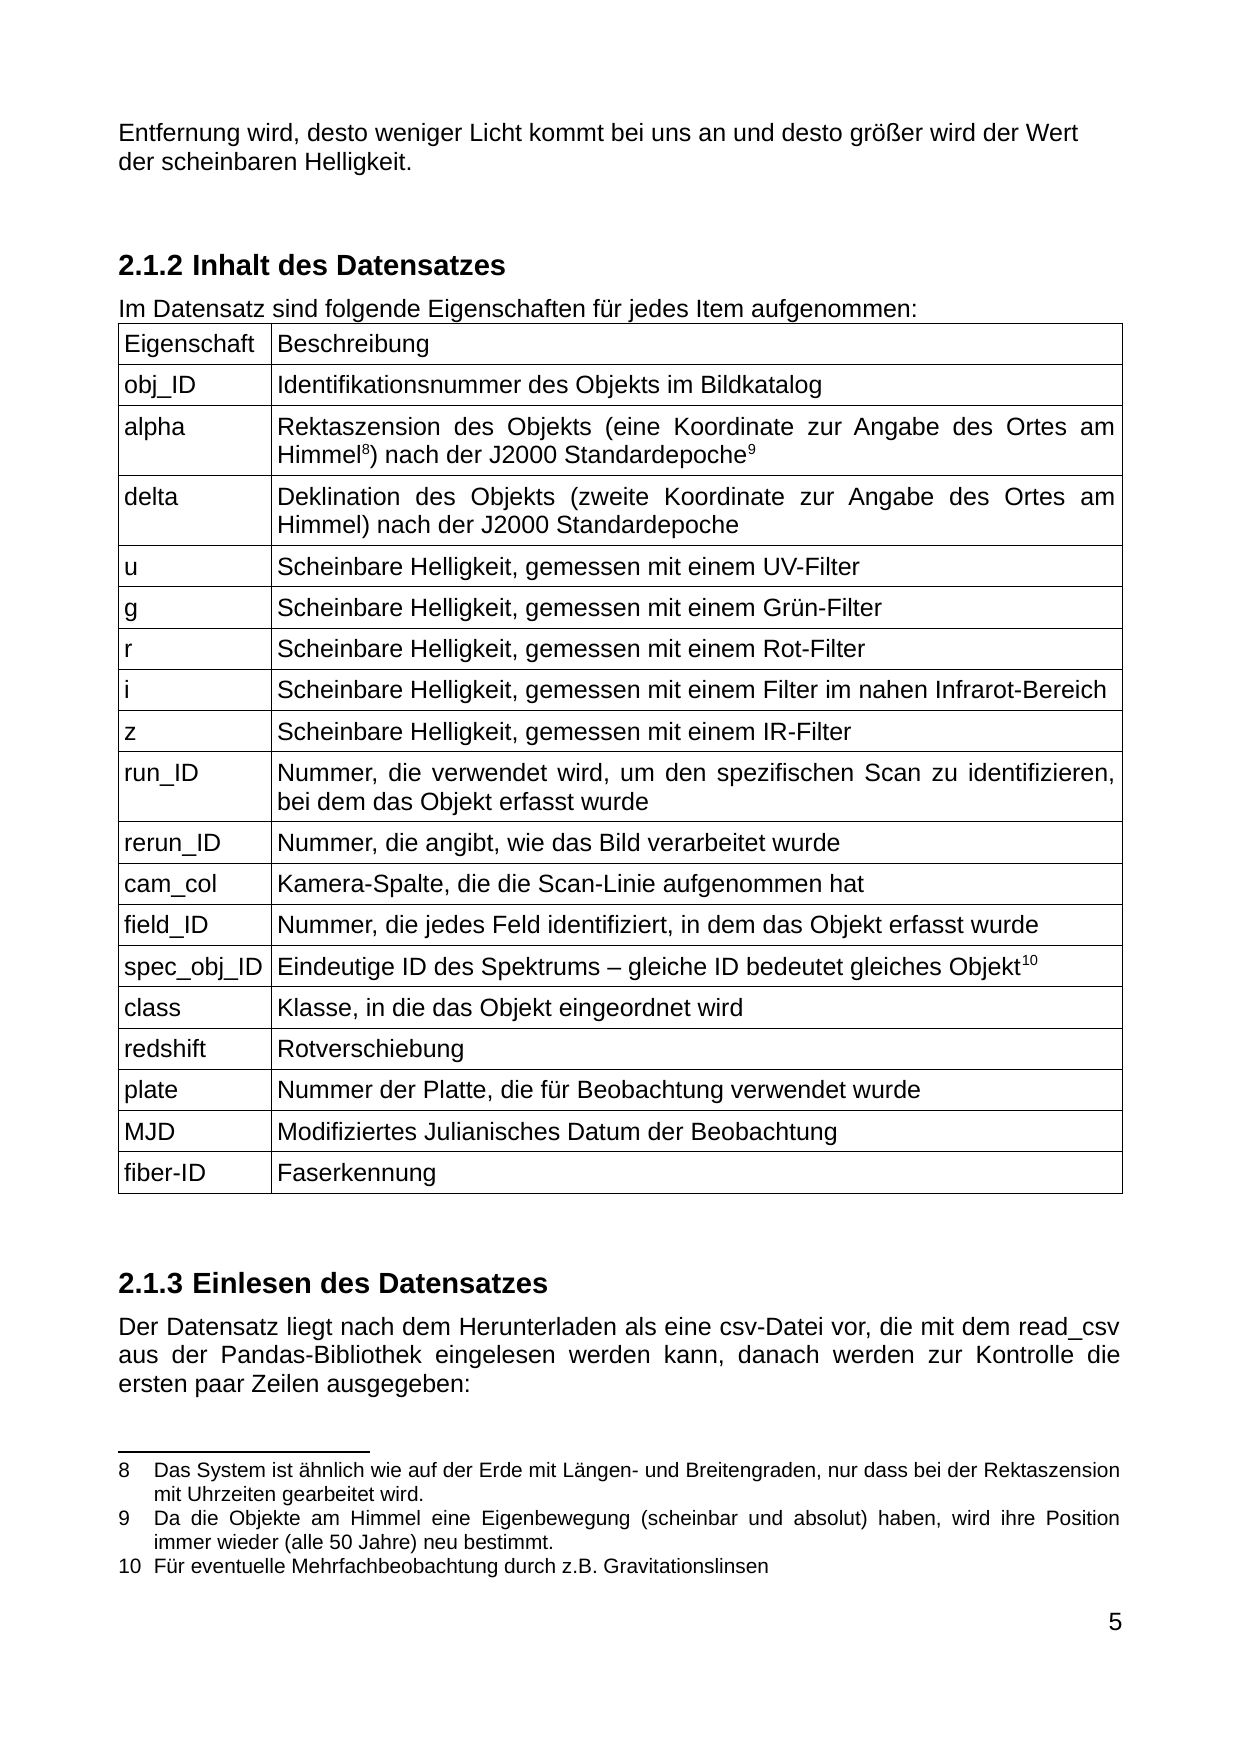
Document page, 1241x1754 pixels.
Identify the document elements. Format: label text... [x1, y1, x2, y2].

table_cell Kamera-Spalte, die die Scan-Linie aufgenommen hat [272, 864, 1122, 904]
table_cell g [119, 587, 271, 627]
subtitle Einlesen des Datensatzes [118, 1266, 1122, 1299]
table_cell r [119, 629, 271, 669]
table_cell Scheinbare Helligkeit, gemessen mit einem IR-Filter [272, 711, 1122, 751]
table_cell Nummer, die jedes Feld identifiziert, in dem das Objekt erfasst wurde [272, 905, 1122, 945]
table_cell Identifikationsnummer des Objekts im Bildkatalog [272, 365, 1122, 405]
table_cell rerun_ID [119, 822, 271, 862]
table_cell Nummer der Platte, die für Beobachtung verwendet wurde [272, 1070, 1122, 1110]
table_cell Nummer, die angibt, wie das Bild verarbeitet wurde [272, 822, 1122, 862]
table_cell Eindeutige ID des Spektrums – gleiche ID bedeutet gleiches Objekt [272, 946, 1122, 986]
table_cell obj_ID [119, 365, 271, 405]
table_cell delta [119, 476, 271, 545]
table_cell i [119, 670, 271, 710]
table_cell plate [119, 1070, 271, 1110]
table_cell spec_obj_ID [119, 946, 271, 986]
table_cell alpha [119, 406, 271, 475]
table_cell fiber-ID [119, 1152, 271, 1192]
table_cell z [119, 711, 271, 751]
table_cell Nummer, die verwendet wird, um den spezifischen Scan zu identifizieren, bei dem das Objekt erfasst wurde [272, 752, 1122, 821]
table_cell redshift [119, 1029, 271, 1069]
subtitle Inhalt des Datensatzes [118, 248, 1122, 281]
text Im Datensatz sind folgende Eigenschaften für jedes Item aufgenommen: [118, 294, 1122, 322]
table_cell Scheinbare Helligkeit, gemessen mit einem Filter im nahen Infrarot-Bereich [272, 670, 1122, 710]
text Entfernung wird, desto weniger Licht kommt bei uns an und desto größer wird der Wert der scheinbaren Helligkeit. [118, 118, 1122, 176]
table_cell field_ID [119, 905, 271, 945]
table_cell Klasse, in die das Objekt eingeordnet wird [272, 987, 1122, 1027]
table_header Eigenschaft [119, 324, 271, 364]
table_cell Rotverschiebung [272, 1029, 1122, 1069]
table_cell Rektaszension des Objekts (eine Koordinate zur Angabe des Ortes am Himmel) nach der J2000 Standardepoche [272, 406, 1122, 475]
table_header Beschreibung [272, 324, 1122, 364]
table_cell Faserkennung [272, 1152, 1122, 1192]
table_cell u [119, 546, 271, 586]
table_cell Modifiziertes Julianisches Datum der Beobachtung [272, 1111, 1122, 1151]
text Der Datensatz liegt nach dem Herunterladen als eine csv-Datei vor, die mit dem read_csv aus der Pandas-Bibliothek eingelesen werden kann, danach werden zur Kontrolle die ersten paar Zeilen ausgegeben: [118, 1312, 1122, 1398]
table_cell Scheinbare Helligkeit, gemessen mit einem Rot-Filter [272, 629, 1122, 669]
table_cell cam_col [119, 864, 271, 904]
table_cell MJD [119, 1111, 271, 1151]
table_cell class [119, 987, 271, 1027]
table_cell Scheinbare Helligkeit, gemessen mit einem Grün-Filter [272, 587, 1122, 627]
table_cell run_ID [119, 752, 271, 821]
table_cell Scheinbare Helligkeit, gemessen mit einem UV-Filter [272, 546, 1122, 586]
table_cell Deklination des Objekts (zweite Koordinate zur Angabe des Ortes am Himmel) nach der J2000 Standardepoche [272, 476, 1122, 545]
